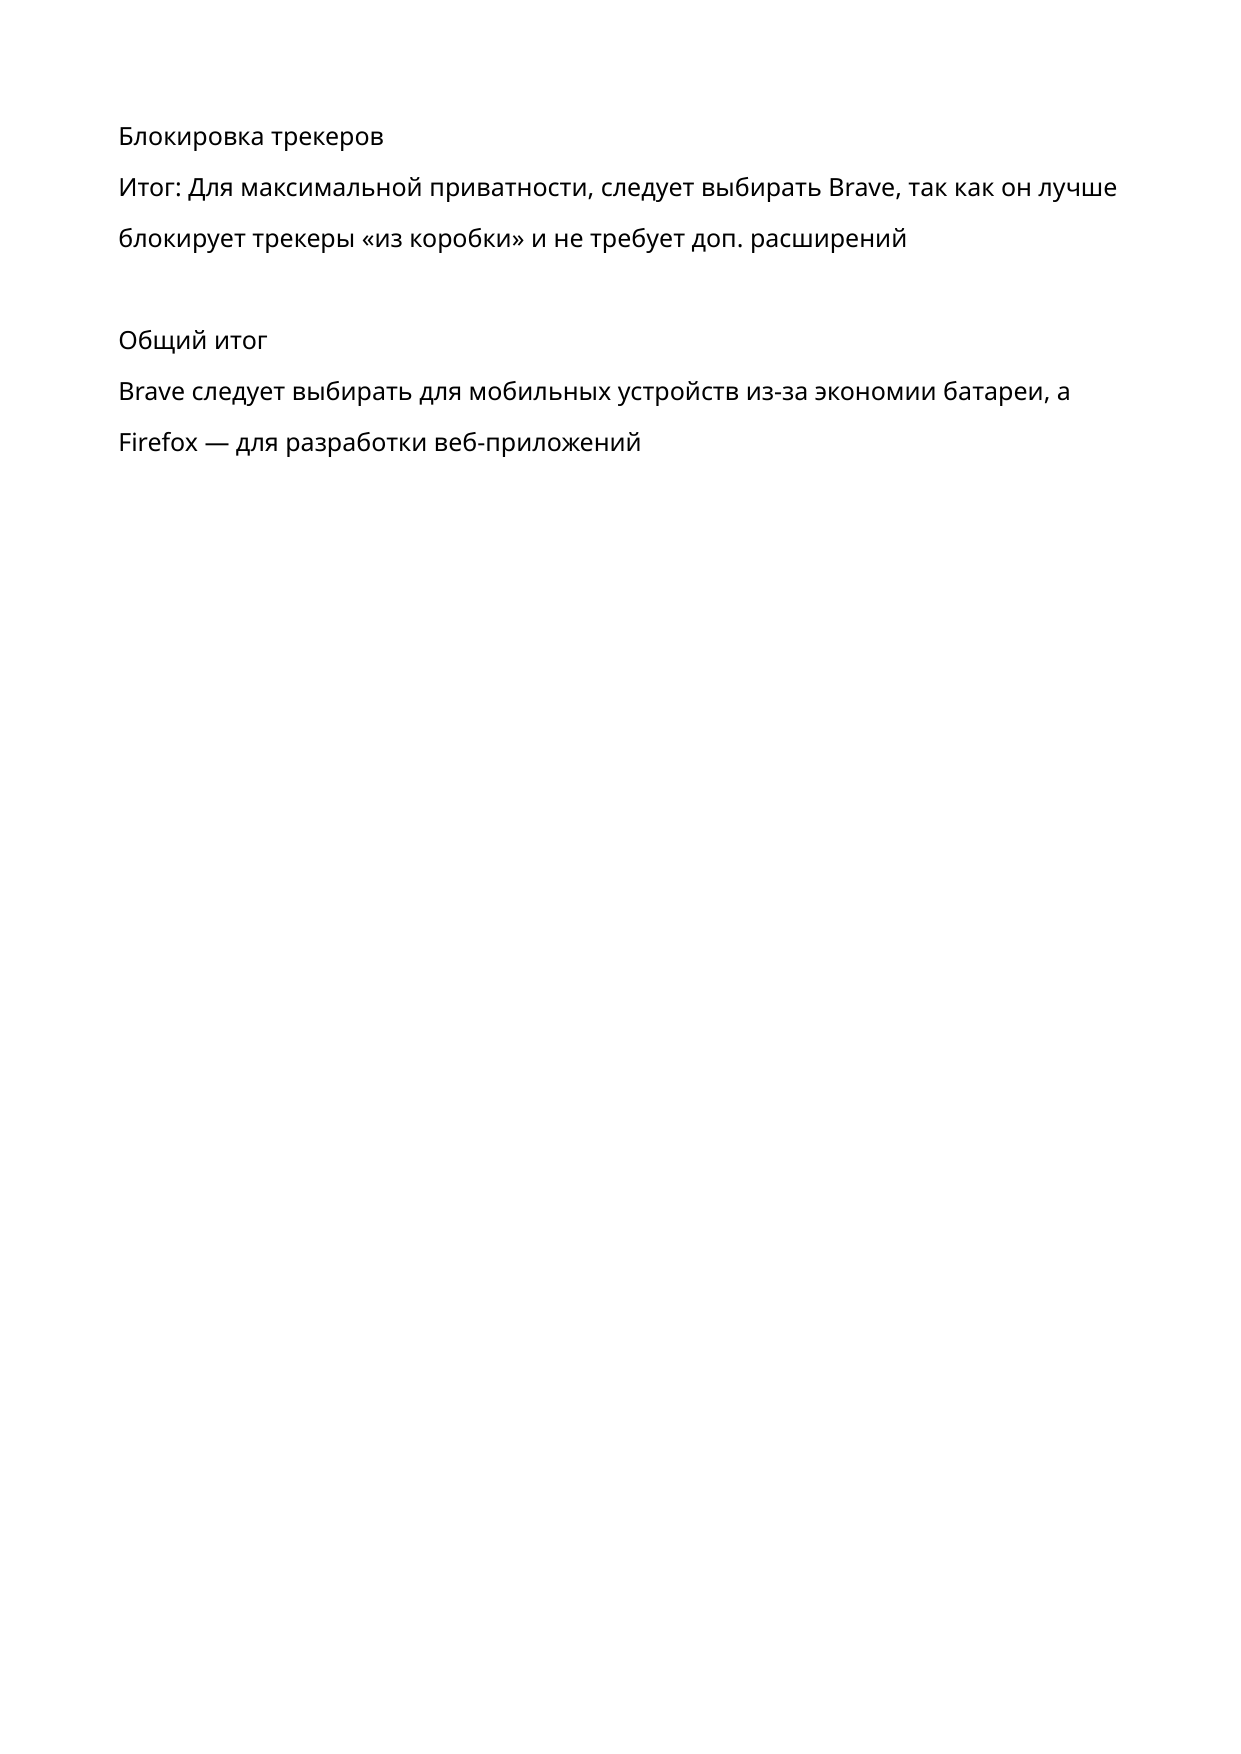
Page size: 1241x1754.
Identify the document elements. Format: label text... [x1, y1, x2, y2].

text Итог: Для максимальной приватности, следует выбирать Brave, так как он лучше блокирует трекеры «из коробки» и не требует доп. расширений [118, 169, 1122, 254]
text Общий итог [118, 322, 1122, 356]
text Brave следует выбирать для мобильных устройств из-за экономии батареи, а Firefox — для разработки веб-приложений [118, 373, 1122, 458]
text Блокировка трекеров [118, 118, 1122, 152]
